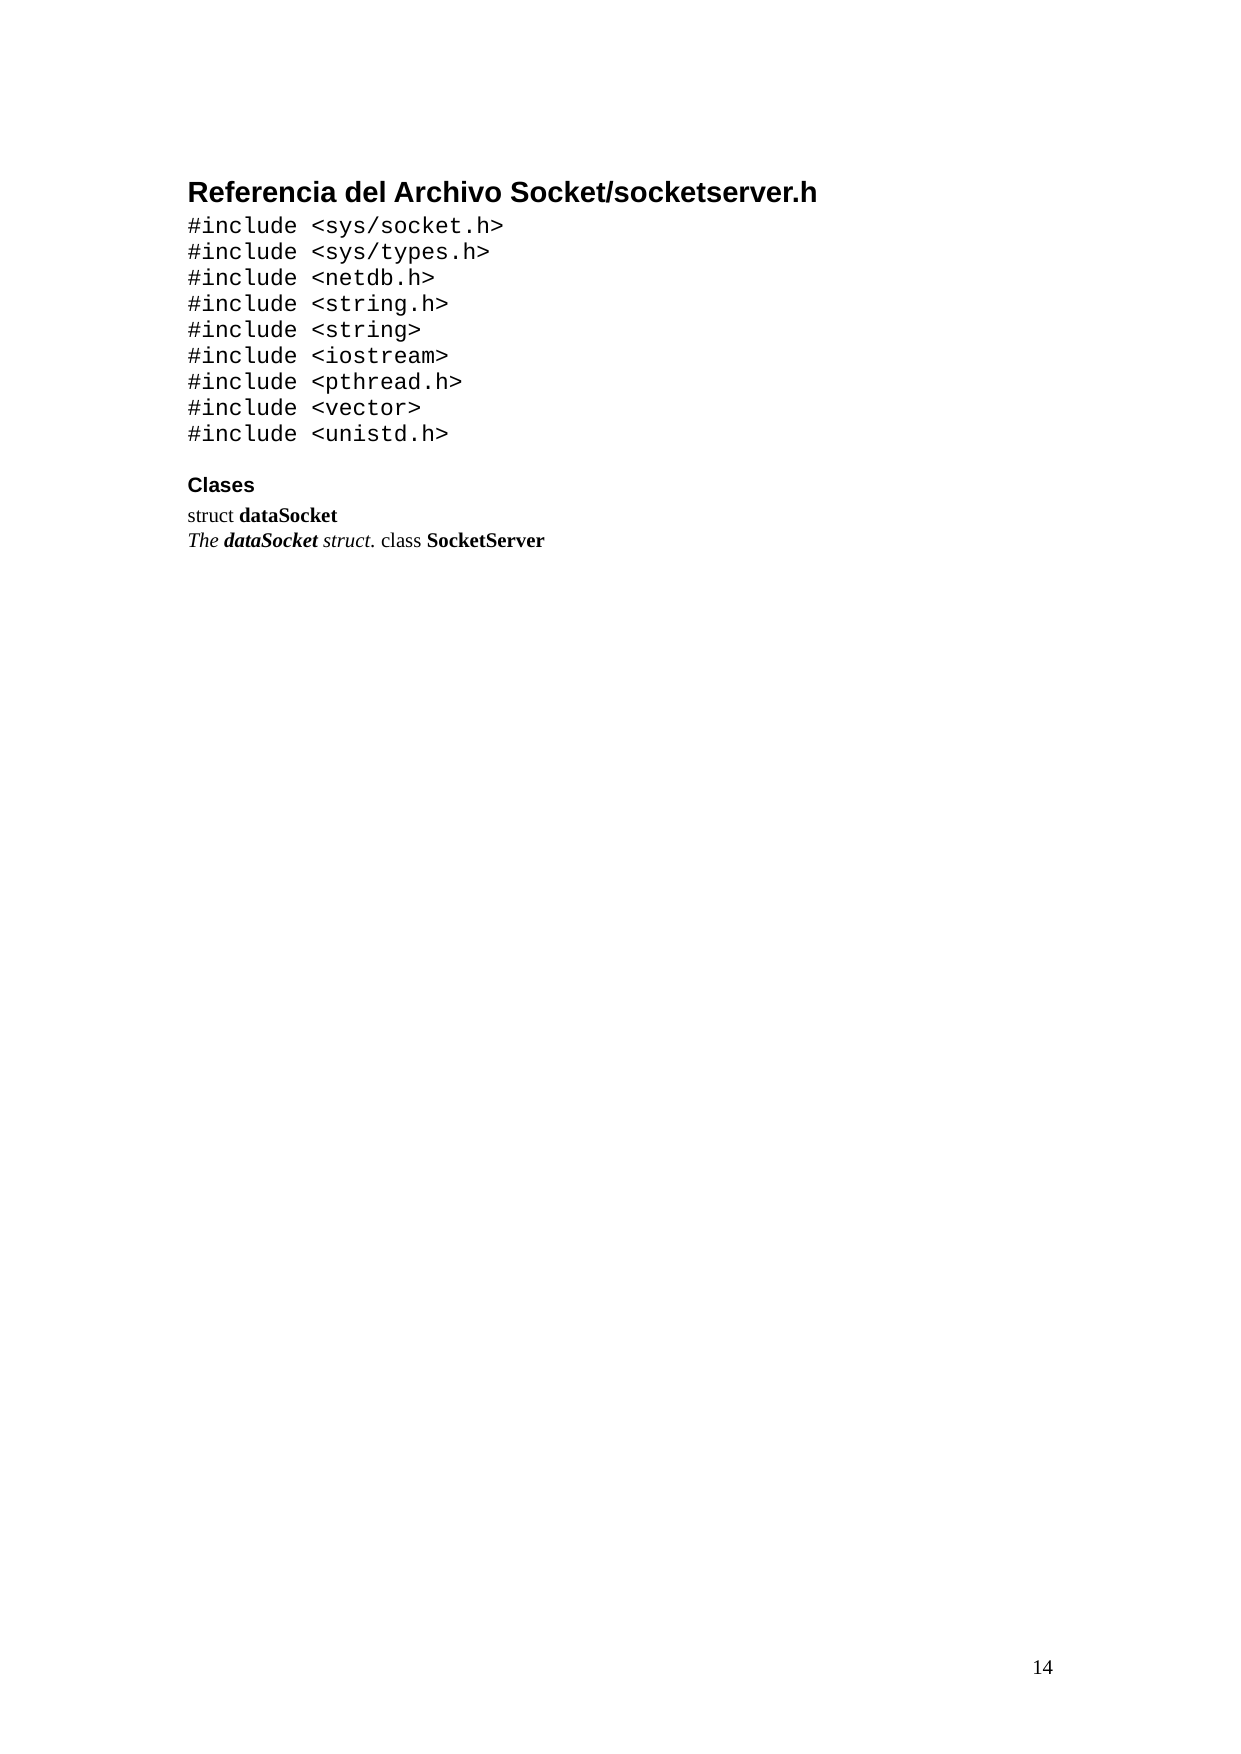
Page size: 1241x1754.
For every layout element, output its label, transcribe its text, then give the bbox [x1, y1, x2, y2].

text #include <string.h> [187, 293, 1053, 318]
subtitle Referencia del Archivo Socket/socketserver.h [187, 175, 1053, 208]
text #include <vector> [187, 396, 1053, 422]
text #include <netdb.h> [187, 267, 1053, 293]
text #include <iostream> [187, 344, 1053, 370]
text #include <string> [187, 318, 1053, 344]
text #include <sys/types.h> [187, 241, 1053, 267]
text #include <pthread.h> [187, 370, 1053, 396]
list struct dataSocket [187, 503, 1053, 527]
list The dataSocket struct. class SocketServer [187, 527, 1053, 552]
text #include <unistd.h> [187, 422, 1053, 448]
text #include <sys/socket.h> [187, 215, 1053, 241]
subtitle Clases [187, 473, 1053, 497]
